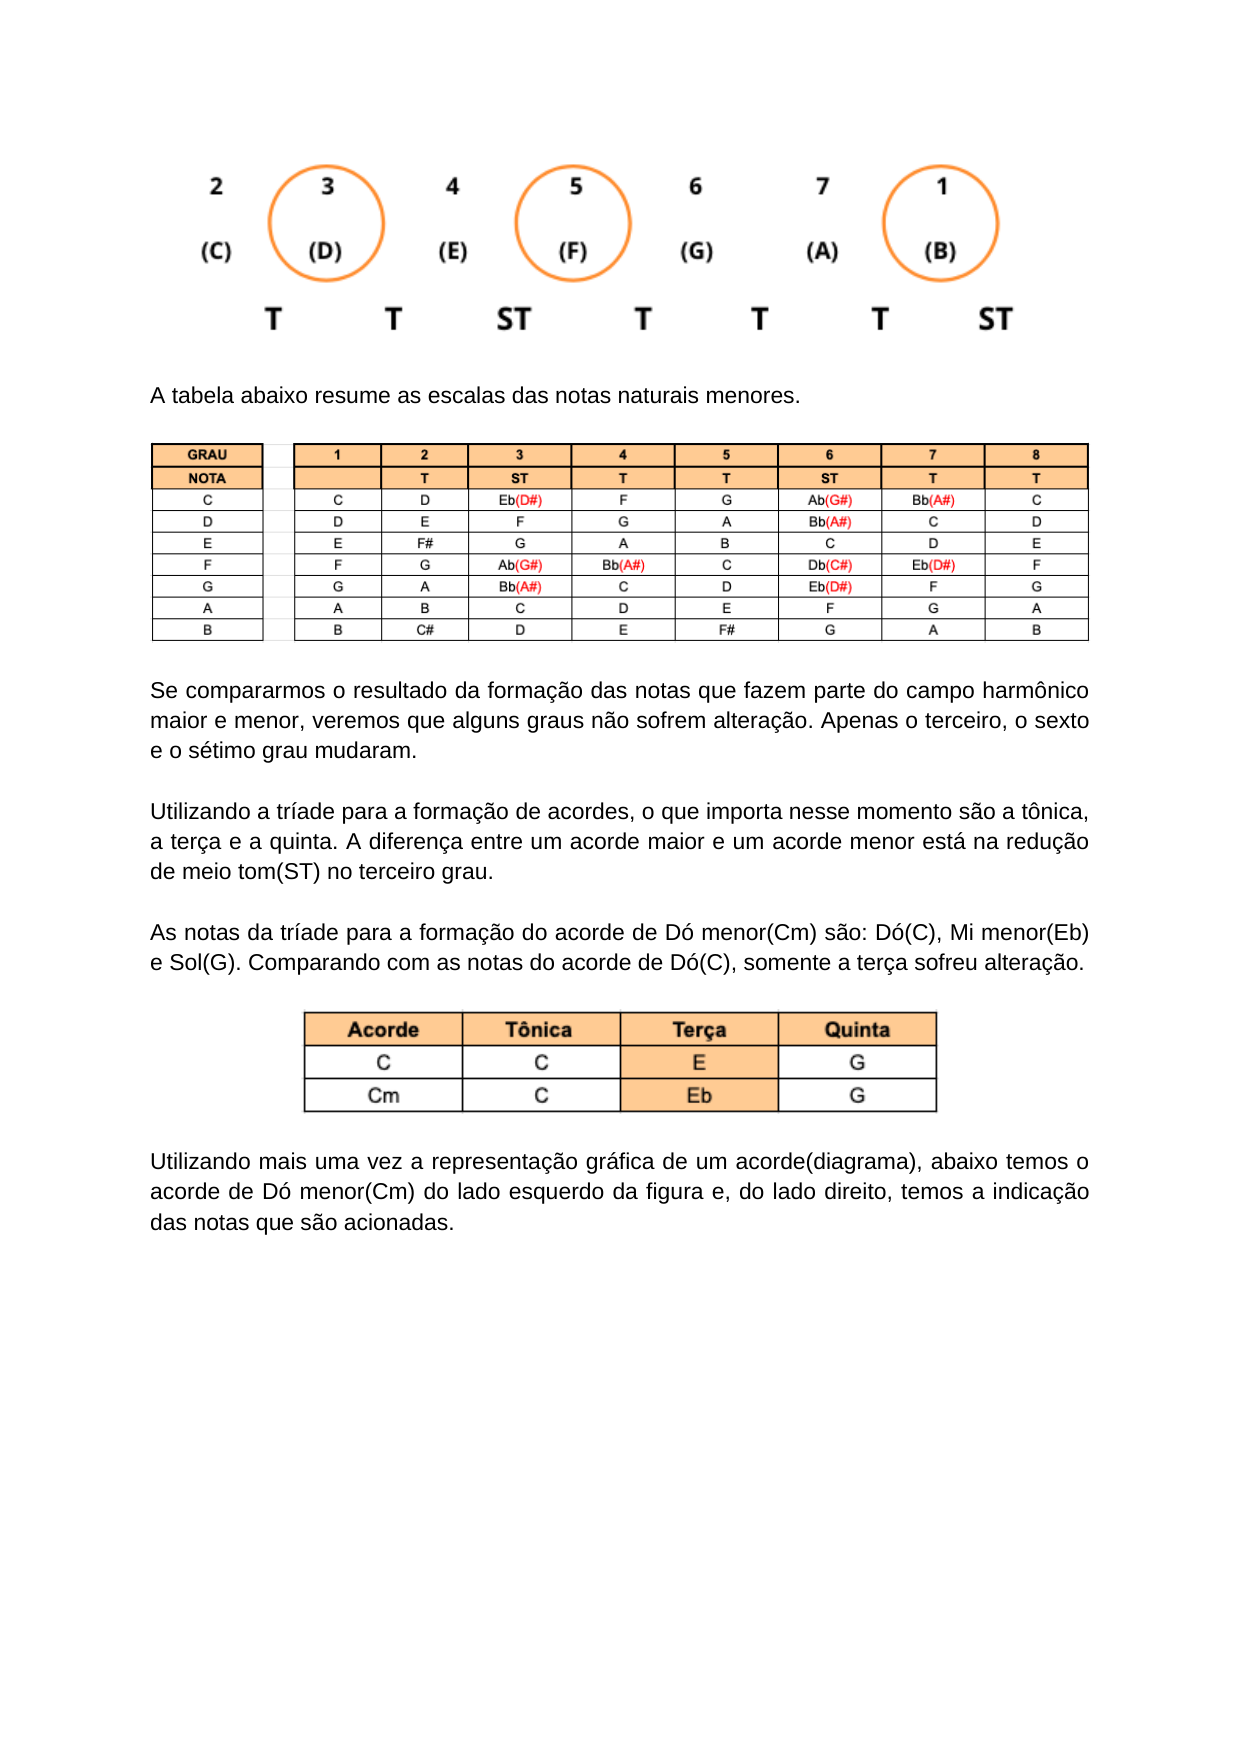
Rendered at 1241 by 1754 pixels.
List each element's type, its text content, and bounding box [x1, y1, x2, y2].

text Utilizando a tríade para a formação de acordes, o que importa nesse momento são a tônica, a terça e a quinta. A diferença entre um acorde maior e um acorde menor está na redução de meio tom(ST) no terceiro grau. [150, 798, 1090, 884]
text As notas da tríade para a formação do acorde de Dó menor(Cm) são: Dó(C), Mi menor(Eb) e Sol(G). Comparando com as notas do acorde de Dó(C), somente a terça sofreu alteração. [150, 919, 1090, 975]
text Utilizando mais uma vez a representação gráfica de um acorde(diagrama), abaixo temos o acorde de Dó menor(Cm) do lado esquerdo da figura e, do lado direito, temos a indicação das notas que são acionadas. [150, 1148, 1090, 1235]
text Se compararmos o resultado da formação das notas que fazem parte do campo harmônico maior e menor, veremos que alguns graus não sofrem alteração. Apenas o terceiro, o sexto e o sétimo grau mudaram. [150, 677, 1090, 764]
text A tabela abaixo resume as escalas das notas naturais menores. [150, 382, 1090, 409]
picture [301, 1009, 939, 1114]
picture [150, 442, 1091, 643]
picture [188, 150, 1052, 349]
